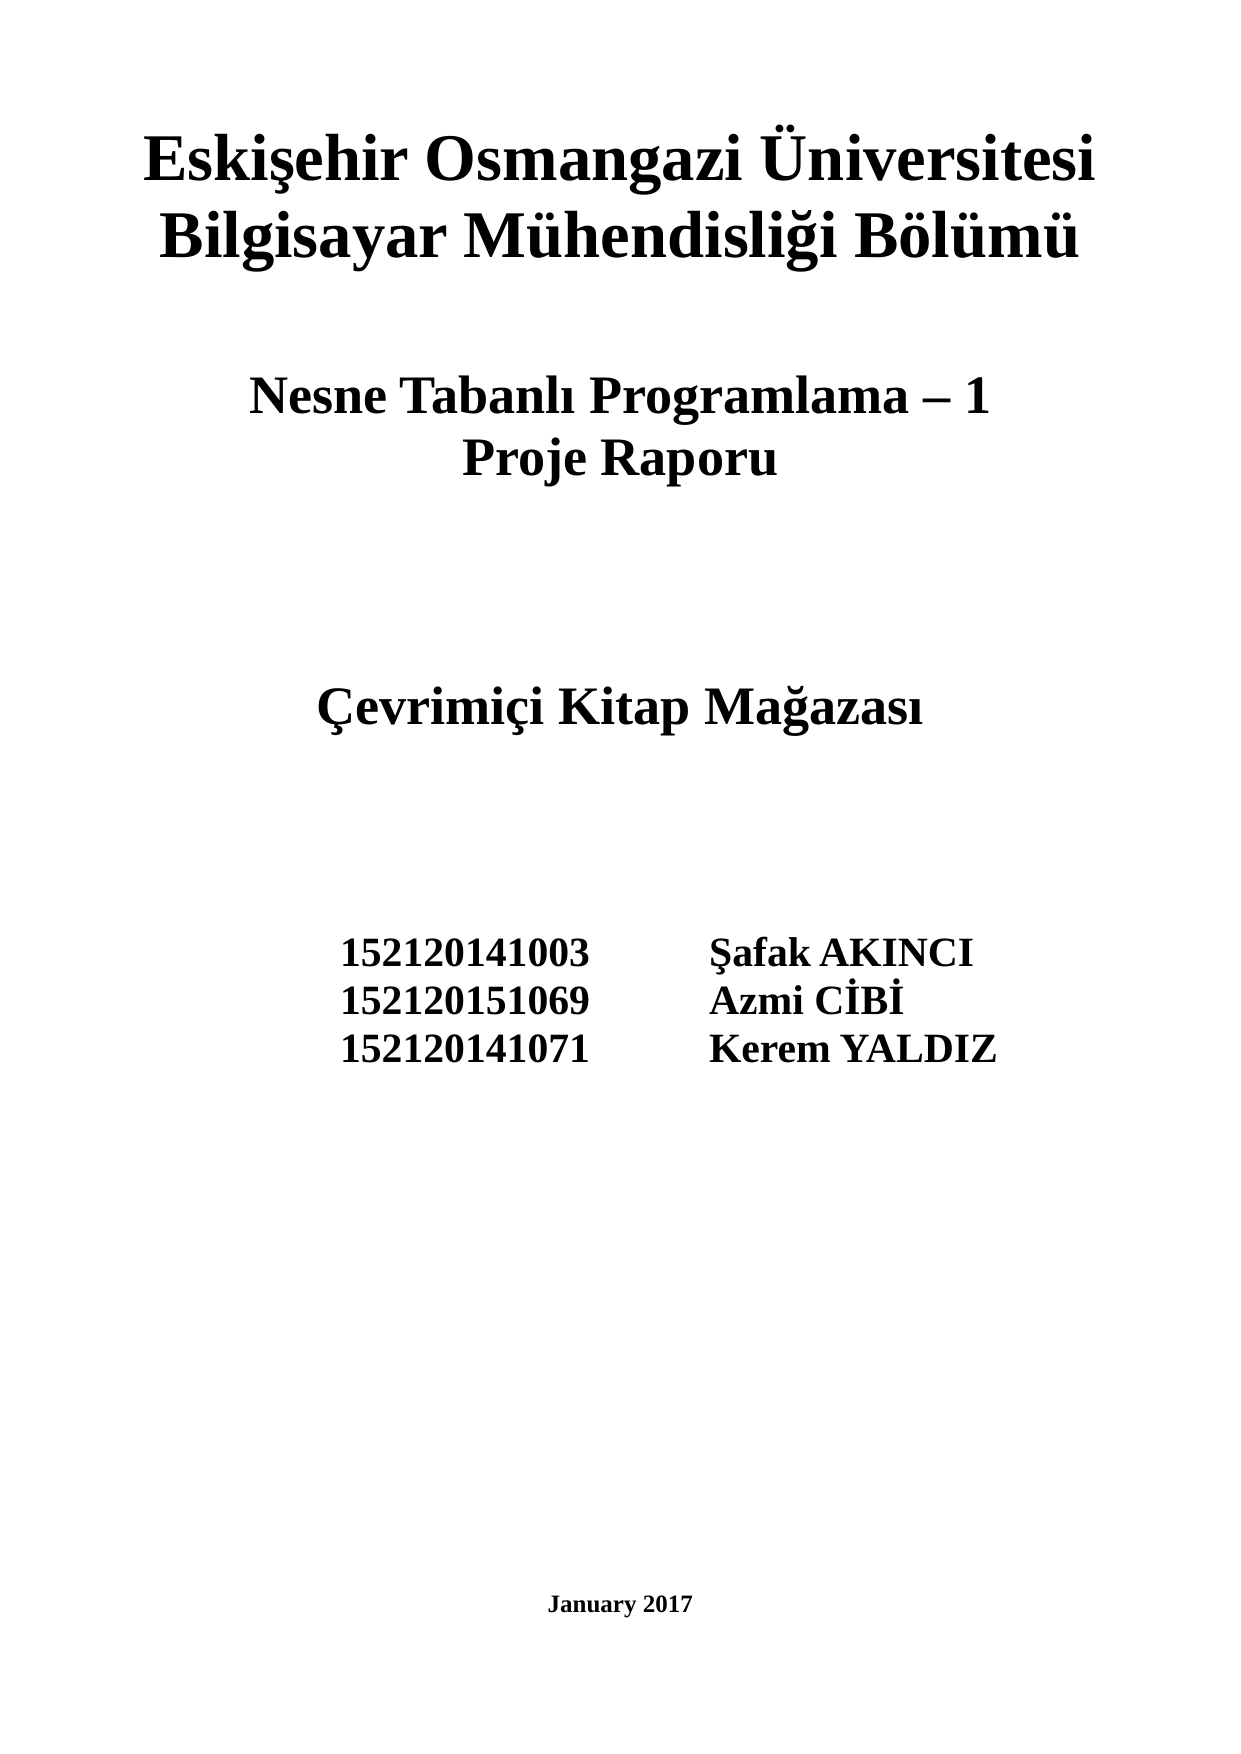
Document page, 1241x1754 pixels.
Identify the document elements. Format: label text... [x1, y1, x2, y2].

text January 2017 [118, 1589, 1122, 1618]
text Eskişehir Osmangazi Üniversitesi [118, 118, 1122, 195]
text Proje Raporu [118, 425, 1122, 487]
text Nesne Tabanlı Programlama – 1 [118, 362, 1122, 425]
text 152120141003 Şafak AKINCI [118, 928, 1122, 976]
text Bilgisayar Mühendisliği Bölümü [118, 195, 1122, 271]
text Çevrimiçi Kitap Mağazası [118, 674, 1122, 736]
text 152120141071 Kerem YALDIZ [118, 1024, 1122, 1072]
text 152120151069 Azmi CİBİ [118, 976, 1122, 1024]
